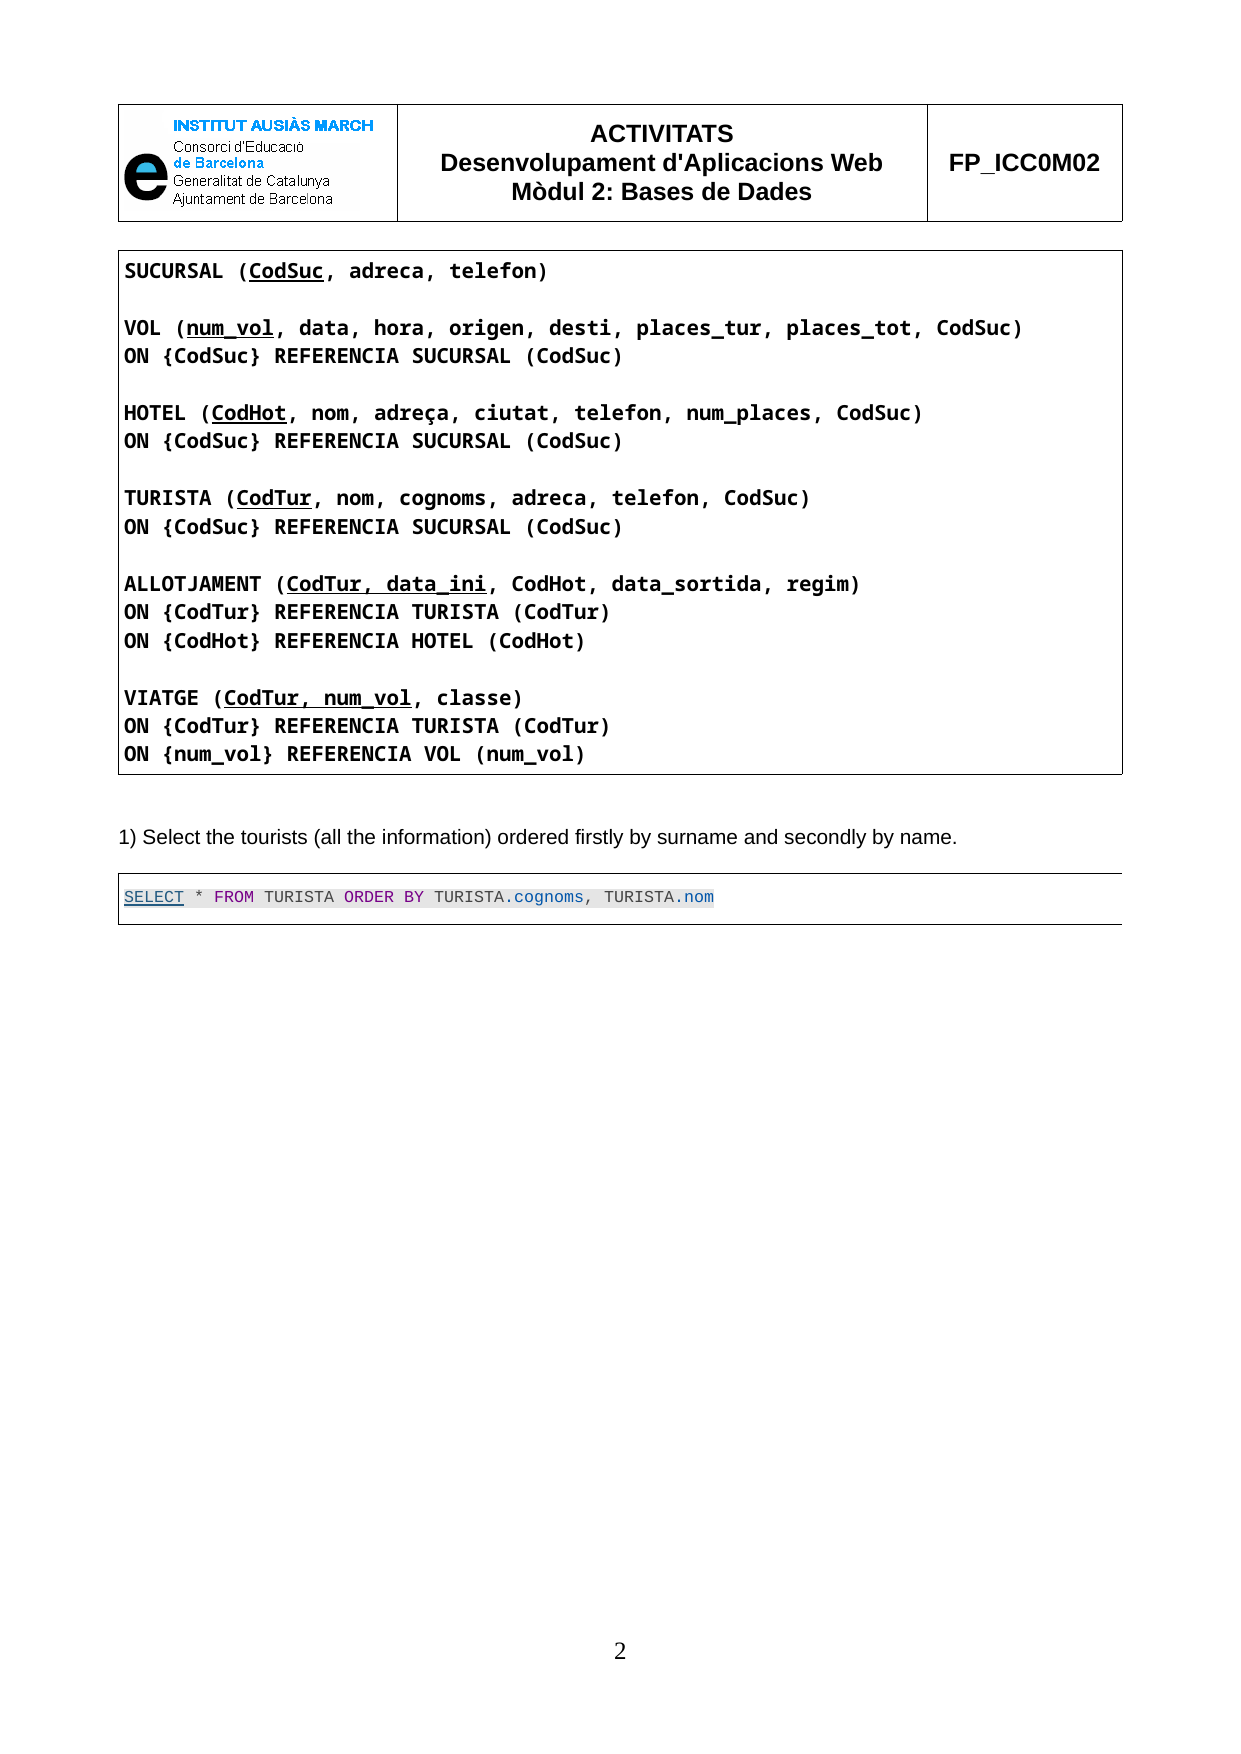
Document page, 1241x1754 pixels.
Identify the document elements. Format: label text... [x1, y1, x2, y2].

table_header SUCURSAL (CodSuc, adreca, telefon) VOL (num_vol, data, hora, origen, desti, places_tur, places_tot, CodSuc) ON {CodSuc} REFERENCIA SUCURSAL (CodSuc) HOTEL (CodHot, nom, adreça, ciutat, telefon, num_places, CodSuc) ON {CodSuc} REFERENCIA SUCURSAL (CodSuc) TURISTA (CodTur, nom, cognoms, adreca, telefon, CodSuc) ON {CodSuc} REFERENCIA SUCURSAL (CodSuc) ALLOTJAMENT (CodTur, data_ini, CodHot, data_sortida, regim) ON {CodTur} REFERENCIA TURISTA (CodTur) ON {CodHot} REFERENCIA HOTEL (CodHot) VIATGE (CodTur, num_vol, classe) ON {CodTur} REFERENCIA TURISTA (CodTur) ON {num_vol} REFERENCIA VOL (num_vol) [119, 251, 1122, 774]
table_header SELECT * FROM TURISTA ORDER BY TURISTA.cognoms, TURISTA.nom [119, 874, 1122, 924]
text 1) Select the tourists (all the information) ordered firstly by surname and secondly by name. [118, 824, 1122, 848]
